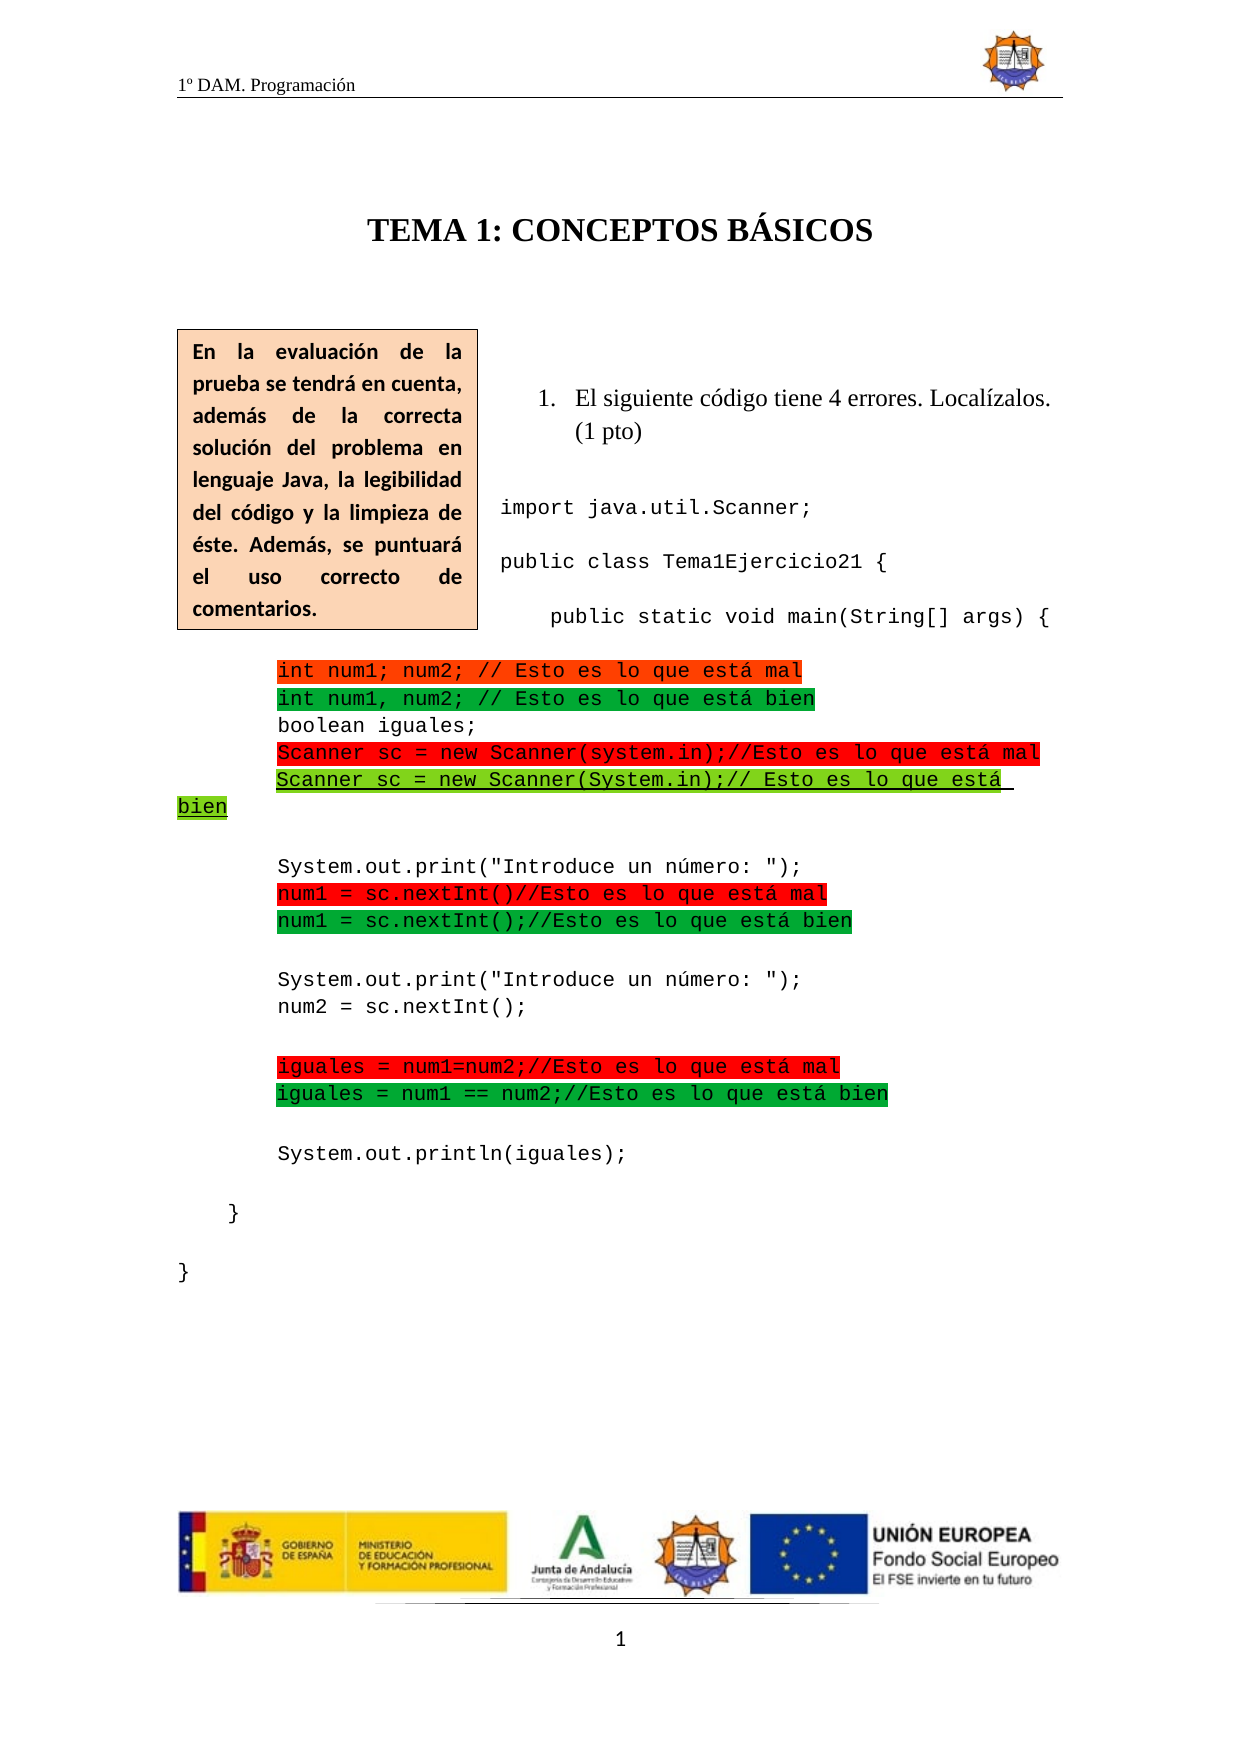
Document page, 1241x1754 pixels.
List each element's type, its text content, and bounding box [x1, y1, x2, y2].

picture [177, 1510, 1063, 1597]
text num2 = sc.nextInt(); [177, 997, 1063, 1020]
text } [177, 1261, 1063, 1285]
text iguales = num1=num2;//Esto es lo que está mal [177, 1056, 1063, 1079]
text System.out.print("Introduce un número: "); [177, 969, 1063, 993]
text iguales = num1 == num2;//Esto es lo que está bien [177, 1083, 1063, 1107]
text En la evaluación de la prueba se tendrá en cuenta, además de la correcta solución del problema en lenguaje Java, la legibilidad del código y la limpieza de éste. Además, se puntuará el uso correcto de comentarios. [192, 337, 462, 622]
text import java.util.Scanner; [478, 497, 1063, 521]
text public static void main(String[] args) { [478, 606, 1063, 629]
text num1 = sc.nextInt()//Esto es lo que está mal [177, 883, 1063, 906]
text Scanner sc = new Scanner(system.in);//Esto es lo que está mal [177, 742, 1063, 766]
text num1 = sc.nextInt();//Esto es lo que está bien [177, 910, 1063, 934]
text } [177, 1202, 1063, 1226]
text boolean iguales; [177, 715, 1063, 738]
list El siguiente código tiene 4 errores. Localízalos. (1 pto) [478, 383, 1063, 445]
text System.out.println(iguales); [177, 1142, 1063, 1166]
text int num1; num2; // Esto es lo que está mal [177, 660, 1063, 684]
text System.out.print("Introduce un número: "); [177, 856, 1063, 879]
text Scanner sc = new Scanner(System.in);// Esto es lo que está bien [177, 769, 1063, 820]
text TEMA 1: CONCEPTOS BÁSICOS [177, 211, 1063, 249]
picture [980, 29, 1047, 96]
text public class Tema1Ejercicio21 { [478, 552, 1063, 575]
text int num1, num2; // Esto es lo que está bien [177, 687, 1063, 711]
